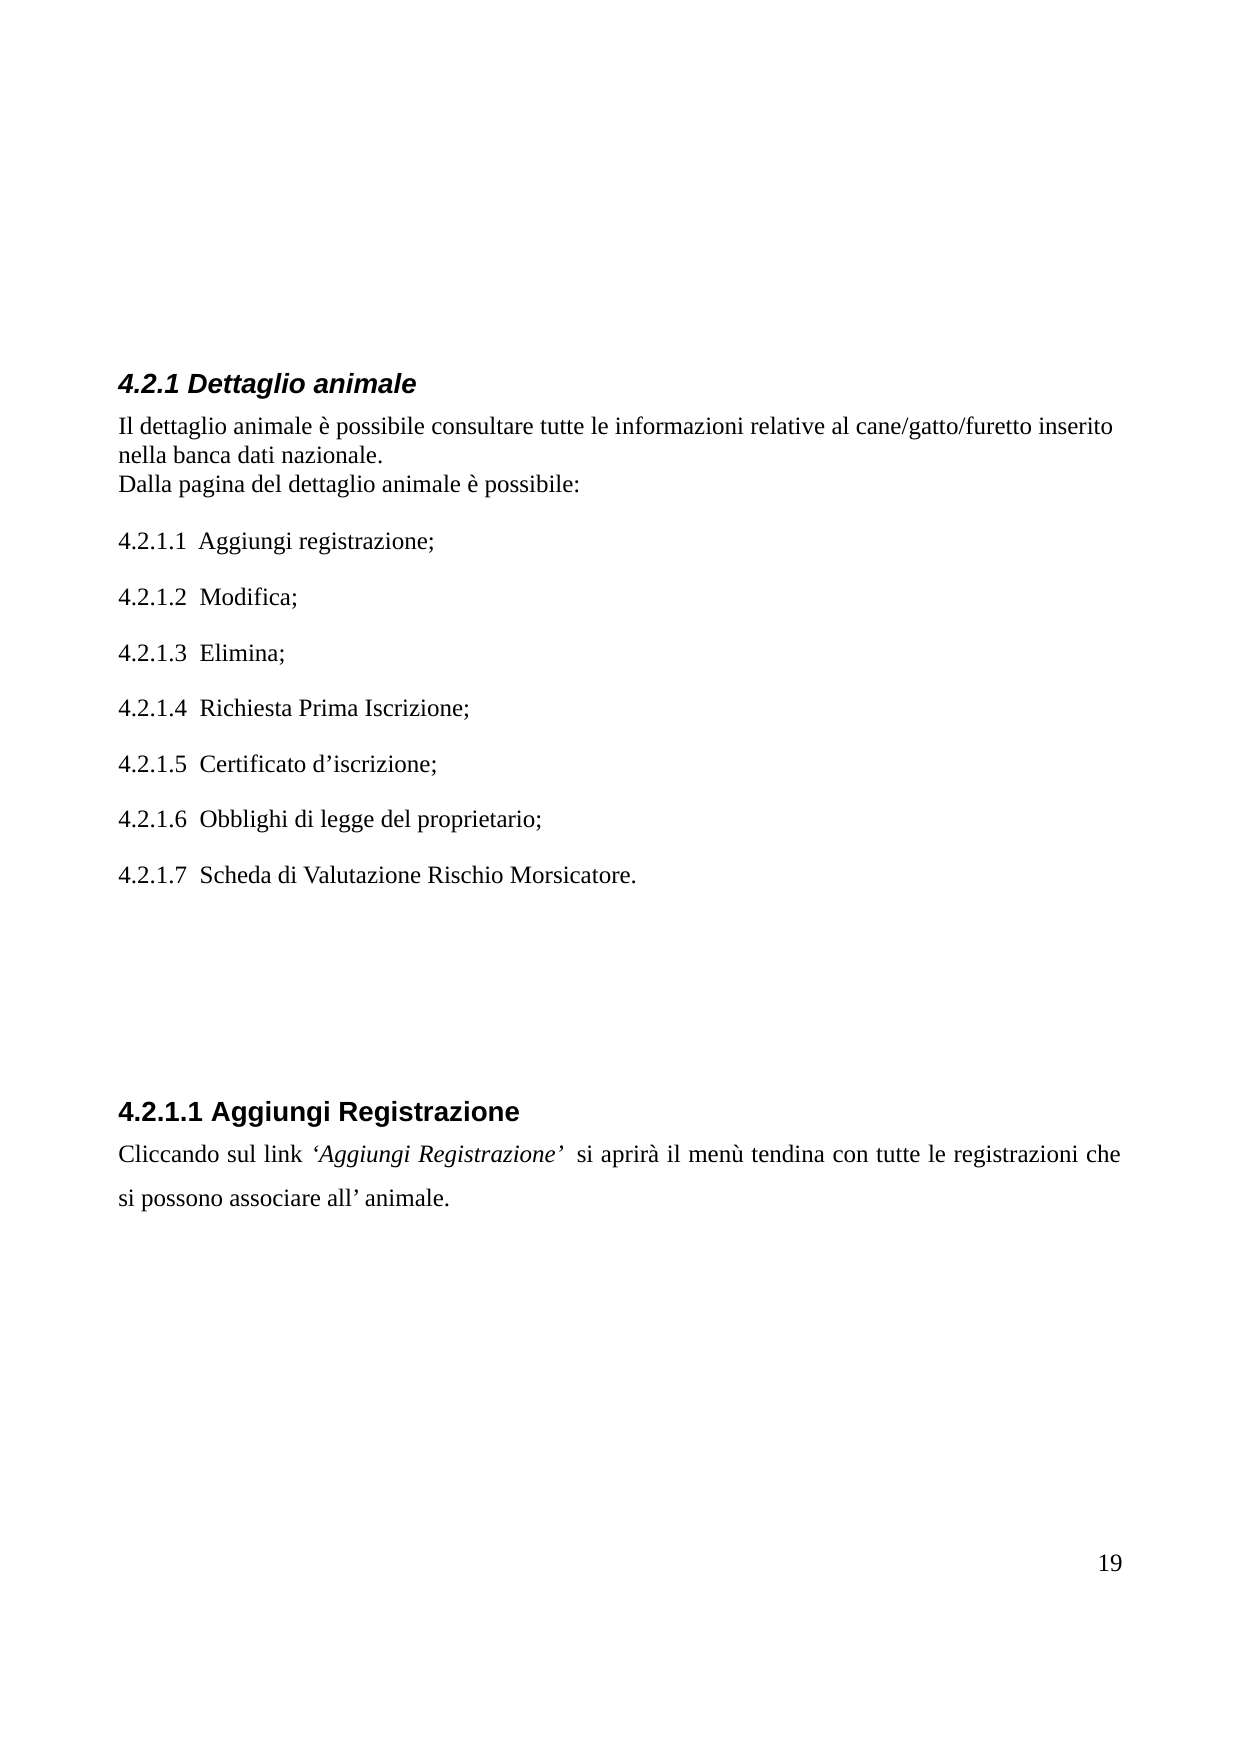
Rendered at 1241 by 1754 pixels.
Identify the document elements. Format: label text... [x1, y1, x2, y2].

text 4.2.1.7 Scheda di Valutazione Rischio Morsicatore. [118, 860, 1122, 889]
text 4.2.1.6 Obblighi di legge del proprietario; [118, 804, 1122, 833]
text 4.2.1.4 Richiesta Prima Iscrizione; [118, 693, 1122, 722]
text 4.2.1.2 Modifica; [118, 582, 1122, 611]
text Dalla pagina del dettaglio animale è possibile: [118, 469, 1122, 498]
text Il dettaglio animale è possibile consultare tutte le informazioni relative al cane/gatto/furetto inserito nella banca dati nazionale. [118, 411, 1122, 469]
text Cliccando sul link ‘Aggiungi Registrazione’ si aprirà il menù tendina con tutte le registrazioni che si possono associare all’ animale. [118, 1139, 1122, 1211]
subtitle 4.2.1.1 Aggiungi Registrazione [118, 1095, 1122, 1127]
text 4.2.1.3 Elimina; [118, 638, 1122, 666]
subtitle 4.2.1 Dettaglio animale [118, 367, 1122, 399]
text 4.2.1.1 Aggiungi registrazione; [118, 526, 1122, 555]
text 4.2.1.5 Certificato d’iscrizione; [118, 749, 1122, 778]
